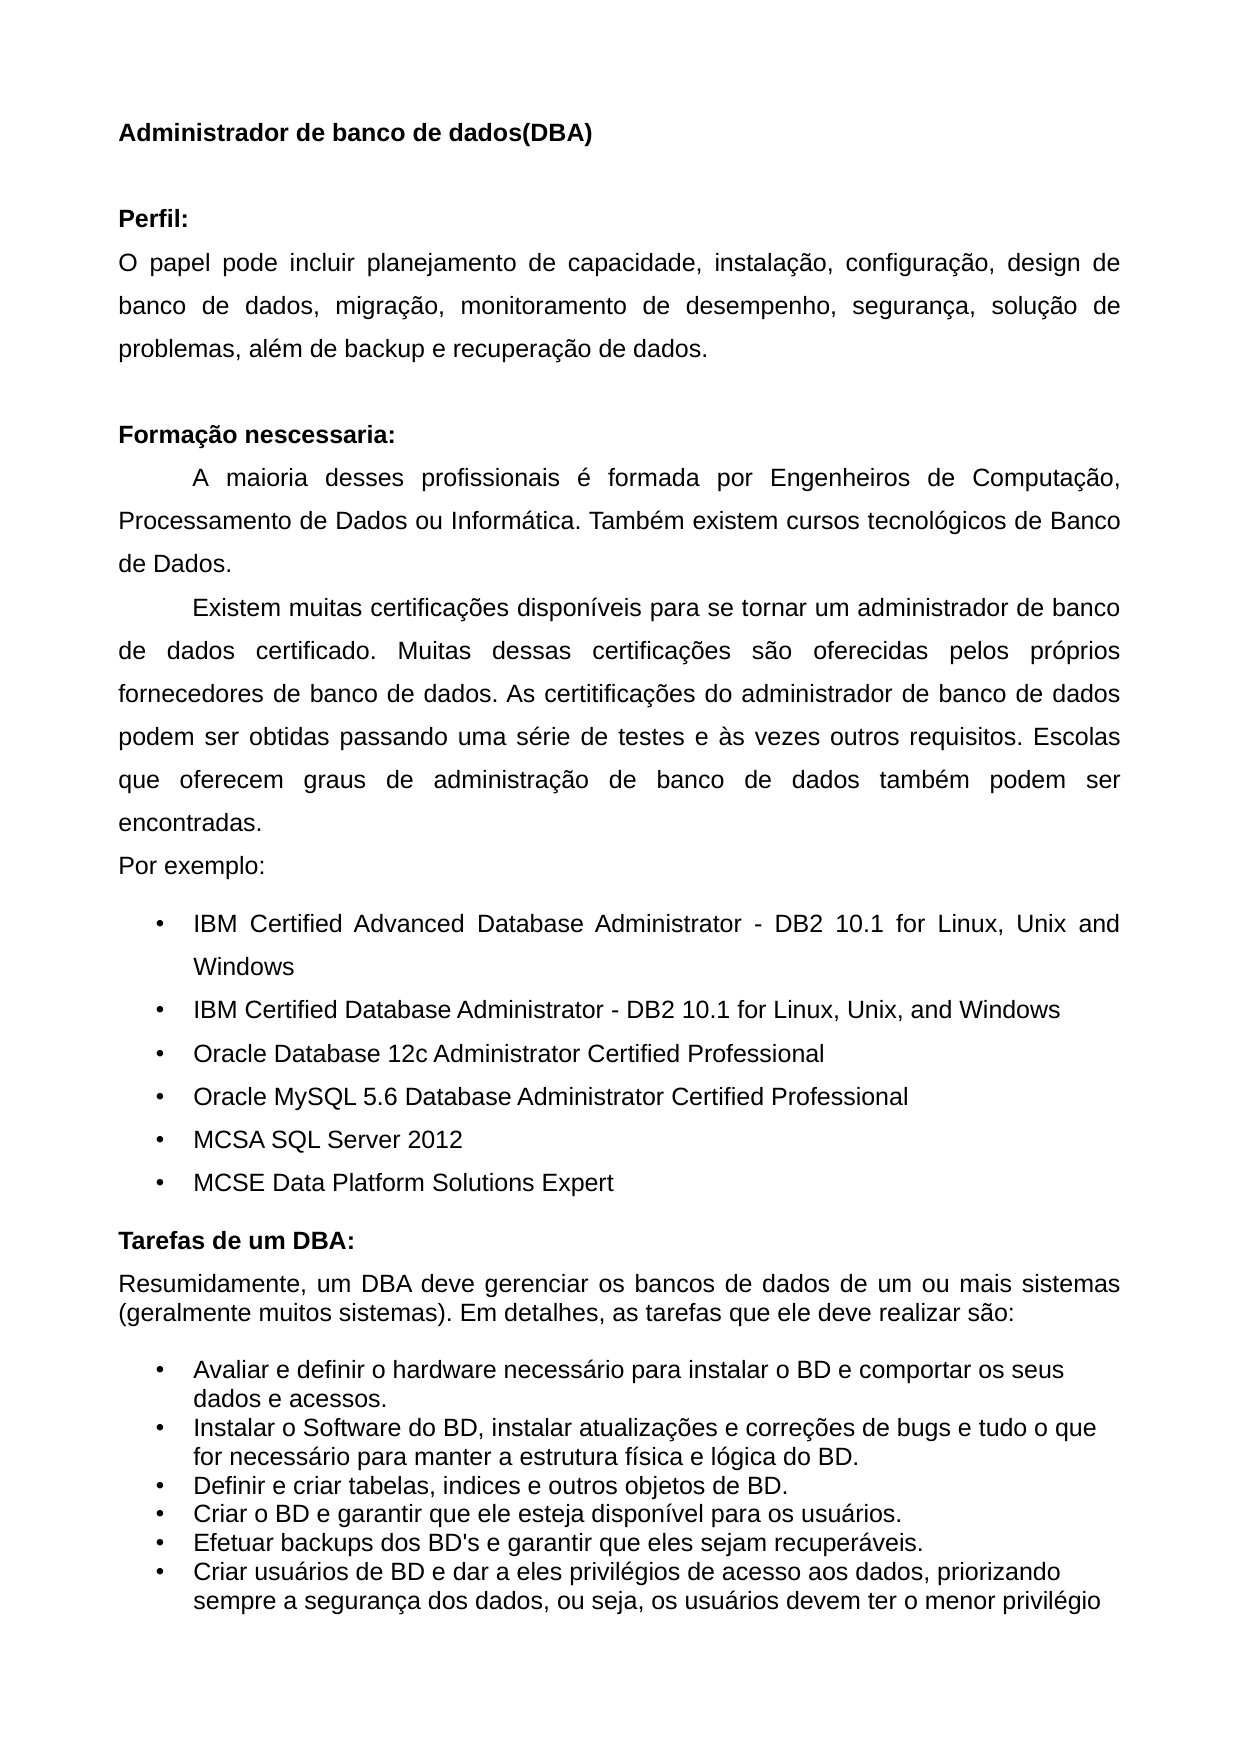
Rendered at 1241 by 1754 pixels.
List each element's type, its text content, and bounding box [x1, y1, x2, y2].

list IBM Certified Database Administrator - DB2 10.1 for Linux, Unix, and Windows [156, 995, 1122, 1024]
text Perfil: [118, 204, 1122, 233]
list Avaliar e definir o hardware necessário para instalar o BD e comportar os seus dados e acessos. [156, 1355, 1122, 1413]
list Instalar o Software do BD, instalar atualizações e correções de bugs e tudo o que for necessário para manter a estrutura física e lógica do BD. [156, 1413, 1122, 1471]
list Criar o BD e garantir que ele esteja disponível para os usuários. [156, 1499, 1122, 1528]
text Por exemplo: [118, 851, 1122, 880]
text Formação nescessaria: [118, 420, 1122, 449]
list Oracle Database 12c Administrator Certified Professional [156, 1038, 1122, 1067]
text Administrador de banco de dados(DBA) [118, 118, 1122, 147]
list MCSA SQL Server 2012 [156, 1125, 1122, 1154]
text Resumidamente, um DBA deve gerenciar os bancos de dados de um ou mais sistemas (geralmente muitos sistemas). Em detalhes, as tarefas que ele deve realizar são: [118, 1269, 1122, 1327]
text Tarefas de um DBA: [118, 1226, 1122, 1255]
list Definir e criar tabelas, indices e outros objetos de BD. [156, 1471, 1122, 1499]
list IBM Certified Advanced Database Administrator - DB2 10.1 for Linux, Unix and Windows [156, 909, 1122, 981]
text A maioria desses profissionais é formada por Engenheiros de Computação, Processamento de Dados ou Informática. Também existem cursos tecnológicos de Banco de Dados. [118, 463, 1122, 578]
list Efetuar backups dos BD's e garantir que eles sejam recuperáveis. [156, 1528, 1122, 1557]
list Criar usuários de BD e dar a eles privilégios de acesso aos dados, priorizando sempre a segurança dos dados, ou seja, os usuários devem ter o menor privilégio [156, 1557, 1122, 1615]
text Existem muitas certificações disponíveis para se tornar um administrador de banco de dados certificado. Muitas dessas certificações são oferecidas pelos próprios fornecedores de banco de dados. As certitificações do administrador de banco de dados podem ser obtidas passando uma série de testes e às vezes outros requisitos. Escolas que oferecem graus de administração de banco de dados também podem ser encontradas. [118, 592, 1122, 837]
list Oracle MySQL 5.6 Database Administrator Certified Professional [156, 1082, 1122, 1111]
list MCSE Data Platform Solutions Expert [156, 1168, 1122, 1197]
text O papel pode incluir planejamento de capacidade, instalação, configuração, design de banco de dados, migração, monitoramento de desempenho, segurança, solução de problemas, além de backup e recuperação de dados. [118, 247, 1122, 362]
